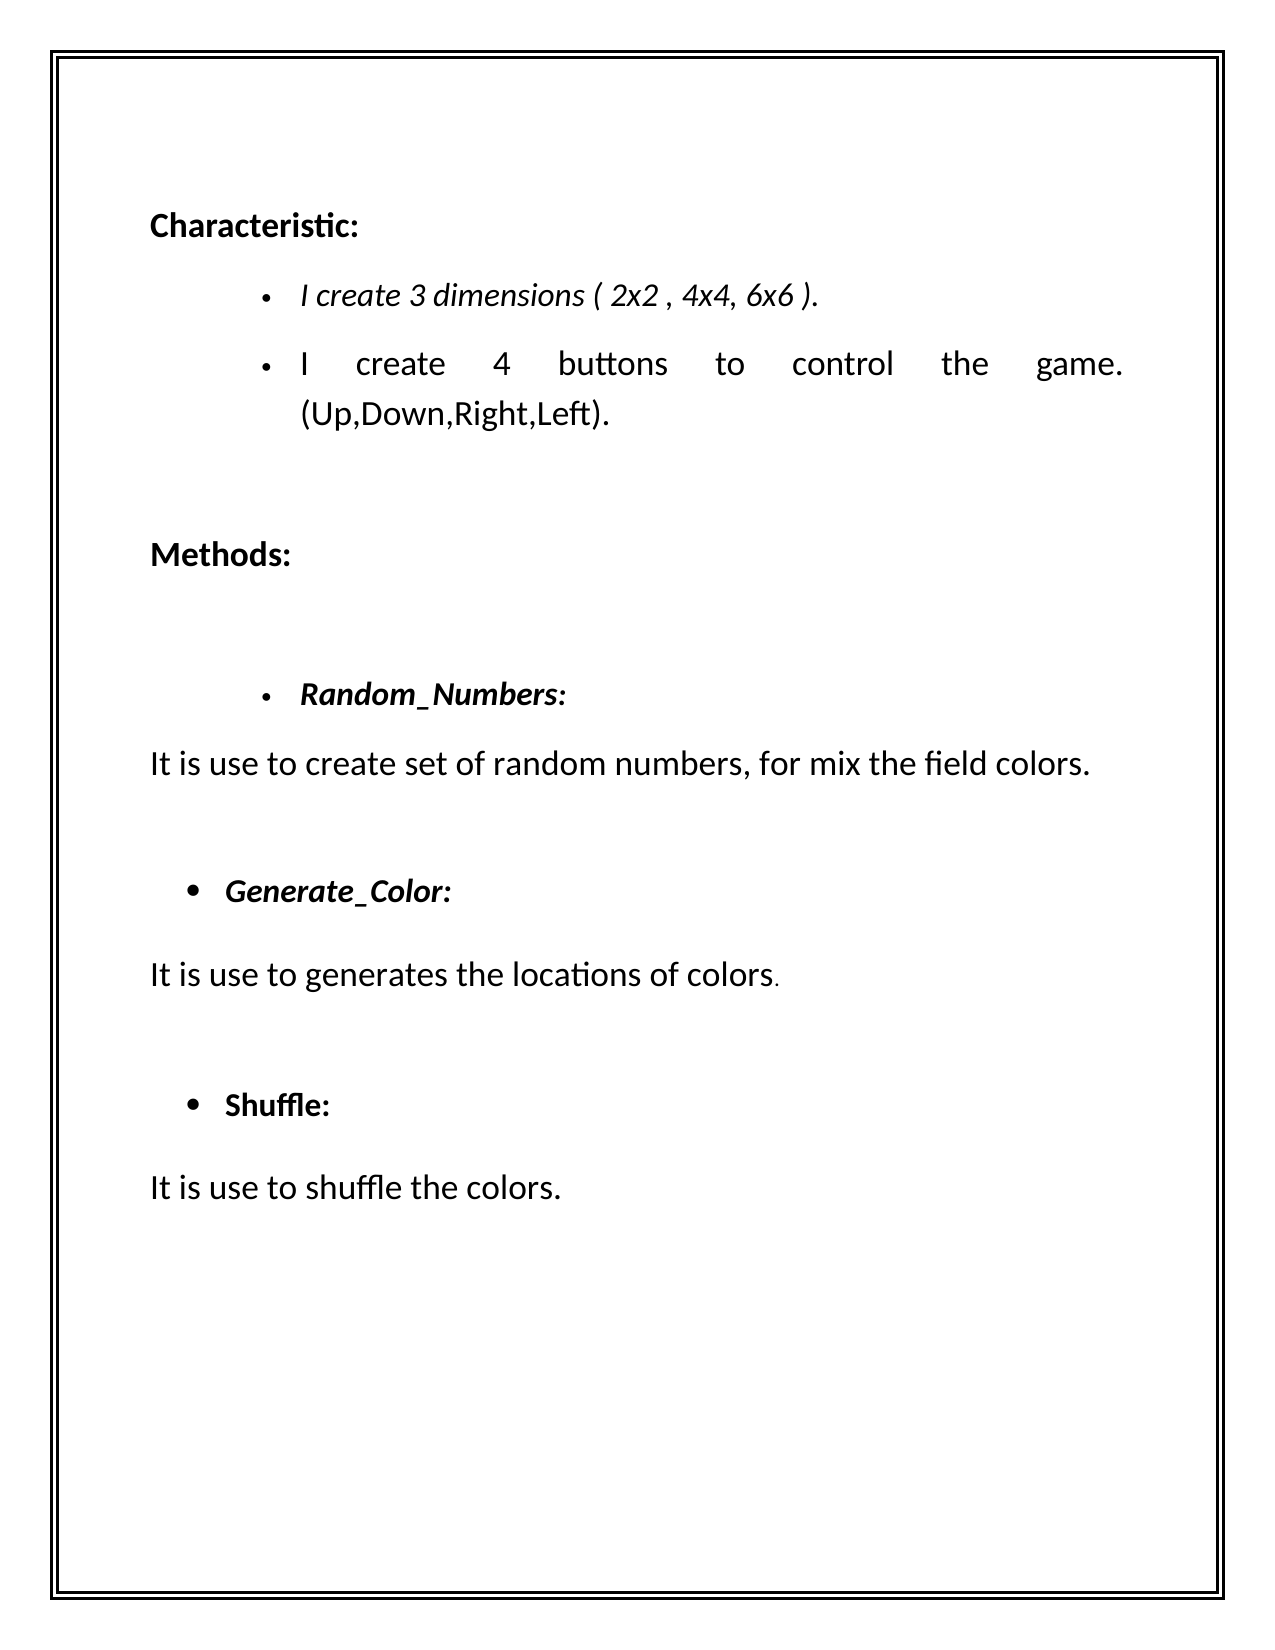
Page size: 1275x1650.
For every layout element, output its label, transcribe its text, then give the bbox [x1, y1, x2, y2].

list Shuffle: [187, 1084, 1125, 1125]
text It is use to shuffle the colors. [150, 1165, 1125, 1209]
text Methods: [150, 532, 1125, 575]
text It is use to create set of random numbers, for mix the field colors. [150, 741, 1125, 784]
list Generate_Color: [187, 870, 1125, 911]
list I create 3 dimensions ( 2x2 , 4x4, 6x6 ). [262, 273, 1125, 314]
text It is use to generates the locations of colors. [150, 952, 1125, 995]
list Random_Numbers: [262, 673, 1125, 714]
list I create 4 buttons to control the game. (Up,Down,Right,Left). [262, 341, 1125, 434]
text Characteristic: [150, 203, 1125, 246]
